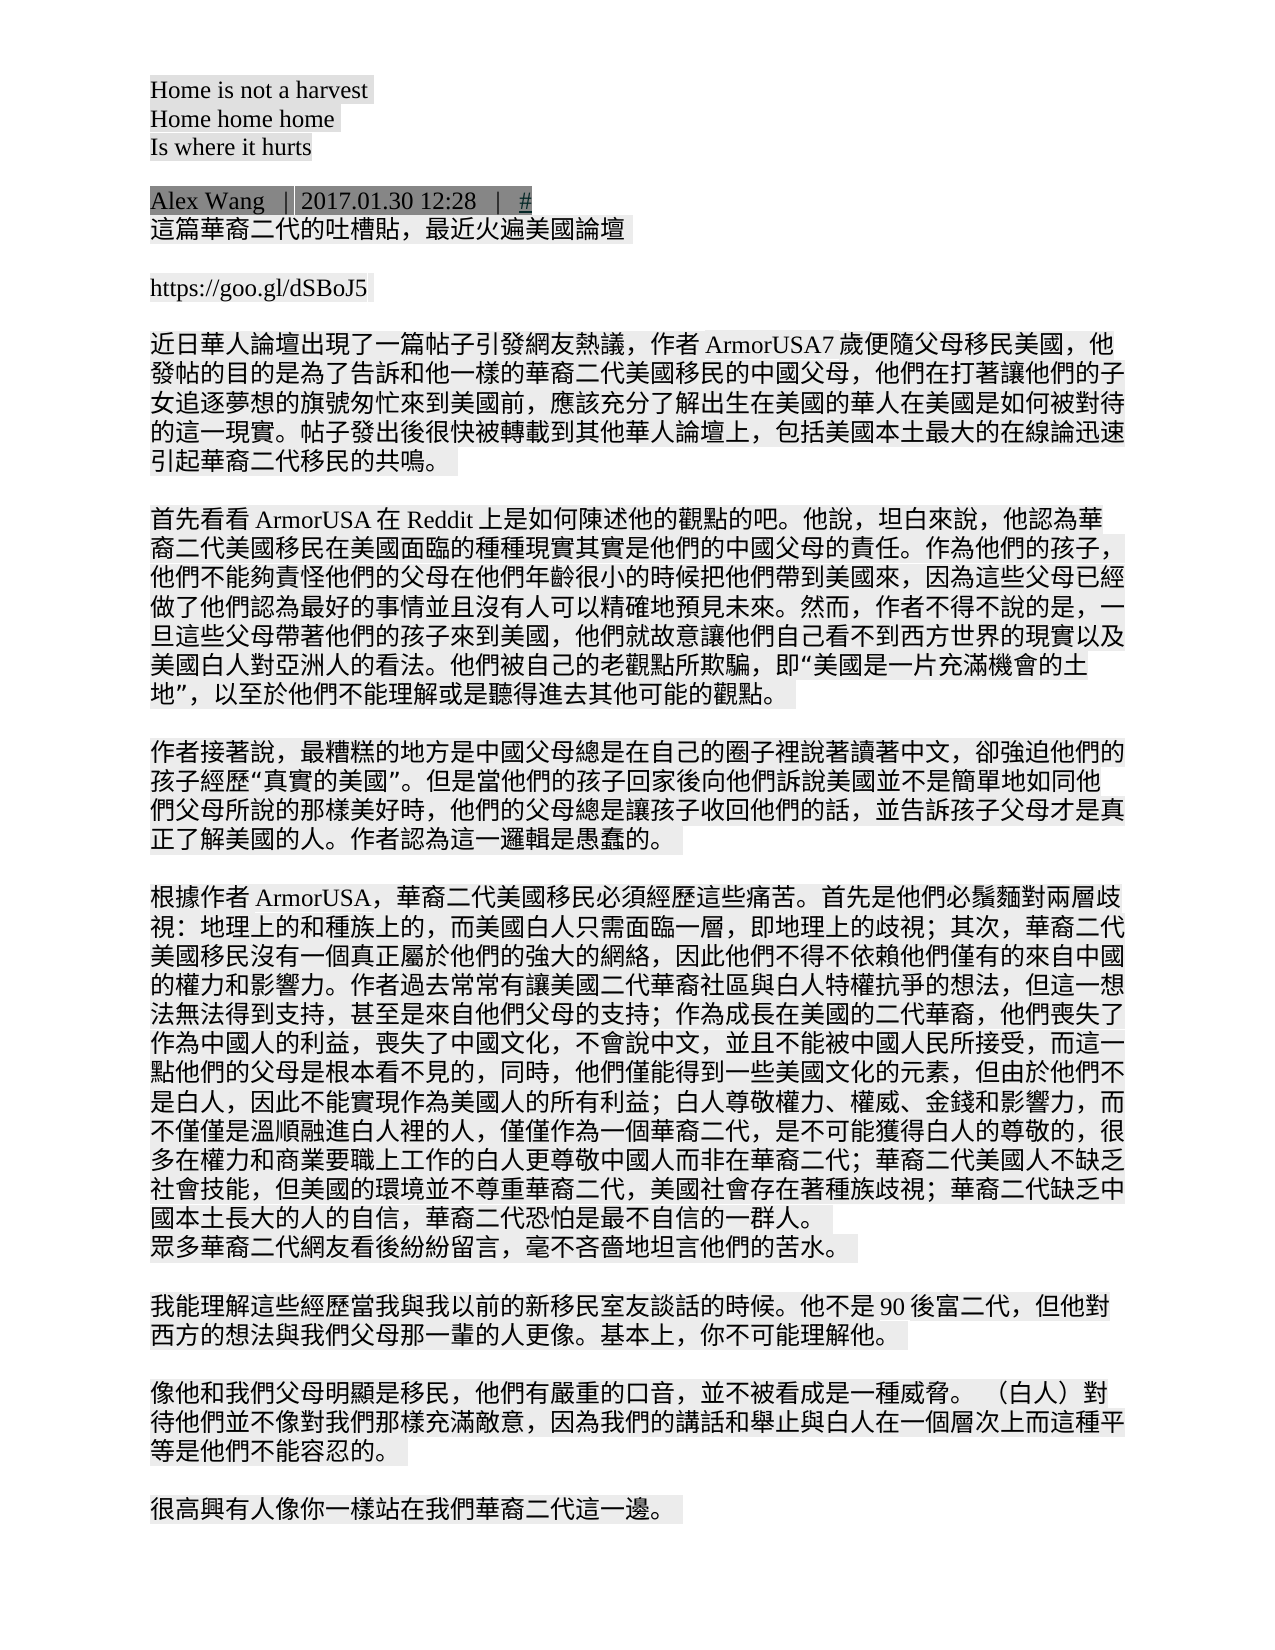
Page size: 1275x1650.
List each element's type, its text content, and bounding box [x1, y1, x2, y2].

text 這篇華裔二代的吐槽貼，最近火遍美國論壇 https://goo.gl/dSBoJ5 近日華人論壇出現了一篇帖子引發網友熱議，作者ArmorUSA7歲便隨父母移民美國，他發帖的目的是為了告訴和他一樣的華裔二代美國移民的中國父母，他們在打著讓他們的子女追逐夢想的旗號匆忙來到美國前，應該充分了解出生在美國的華人在美國是如何被對待的這一現實。帖子發出後很快被轉載到其他華人論壇上，包括美國本土最大的在線論迅速引起華裔二代移民的共鳴。 首先看看ArmorUSA在Reddit上是如何陳述他的觀點的吧。他說，坦白來說，他認為華裔二代美國移民在美國面臨的種種現實其實是他們的中國父母的責任。作為他們的孩子，他們不能夠責怪他們的父母在他們年齡很小的時候把他們帶到美國來，因為這些父母已經做了他們認為最好的事情並且沒有人可以精確地預見未來。然而，作者不得不說的是，一旦這些父母帶著他們的孩子來到美國，他們就故意讓他們自己看不到西方世界的現實以及美國白人對亞洲人的看法。他們被自己的老觀點所欺騙，即“美國是一片充滿機會的土地”，以至於他們不能理解或是聽得進去其他可能的觀點。 作者接著說，最糟糕的地方是中國父母總是在自己的圈子裡說著讀著中文，卻強迫他們的孩子經歷“真實的美國”。但是當他們的孩子回家後向他們訴說美國並不是簡單地如同他們父母所說的那樣美好時，他們的父母總是讓孩子收回他們的話，並告訴孩子父母才是真正了解美國的人。作者認為這一邏輯是愚蠢的。 根據作者ArmorUSA，華裔二代美國移民必須經歷這些痛苦。首先是他們必鬚麵對兩層歧視：地理上的和種族上的，而美國白人只需面臨一層，即地理上的歧視；其次，華裔二代美國移民沒有一個真正屬於他們的強大的網絡，因此他們不得不依賴他們僅有的來自中國的權力和影響力。作者過去常常有讓美國二代華裔社區與白人特權抗爭的想法，但這一想法無法得到支持，甚至是來自他們父母的支持；作為成長在美國的二代華裔，他們喪失了作為中國人的利益，喪失了中國文化，不會說中文，並且不能被中國人民所接受，而這一點他們的父母是根本看不見的，同時，他們僅能得到一些美國文化的元素，但由於他們不是白人，因此不能實現作為美國人的所有利益；白人尊敬權力、權威、金錢和影響力，而不僅僅是溫順融進白人裡的人，僅僅作為一個華裔二代，是不可能獲得白人的尊敬的，很多在權力和商業要職上工作的白人更尊敬中國人而非在華裔二代；華裔二代美國人不缺乏社會技能，但美國的環境並不尊重華裔二代，美國社會存在著種族歧視；華裔二代缺乏中國本土長大的人的自信，華裔二代恐怕是最不自信的一群人。 眾多華裔二代網友看後紛紛留言，毫不吝嗇地坦言他們的苦水。 我能理解這些經歷當我與我以前的新移民室友談話的時候。他不是90後富二代，但他對西方的想法與我們父母那一輩的人更像。基本上，你不可能理解他。 像他和我們父母明顯是移民，他們有嚴重的口音，並不被看成是一種威脅。 （白人）對待他們並不像對我們那樣充滿敵意，因為我們的講話和舉止與白人在一個層次上而這種平等是他們不能容忍的。 很高興有人像你一樣站在我們華裔二代這一邊。 最大的問題是亞洲的媒體愚蠢地從好的角度描述西方/白人。我聽說過各種各樣的原因，但要緊的事是消滅這種無稽之談。這些媒體簡直在馴養一群送入狼口中的羊。 對。為什麼亞洲的媒體總是把白人描述成好人而西方媒體把我們描述成要么邪惡、懦弱、書呆子，要么他們用亞洲的刻板形象把自己裝成亞洲人。 精彩的分析。華裔二代群體太弱了，根本不能與全球白人至上做抗爭。任何抗擊全球白人至上的努力必須來自中國的平衡槓桿。我看不到其他的任何方式。 白人被認為是優越的，但是世界上其他地方的白人相對於美國來說是大大減少的。即使我能閱讀中文，我沒有能夠居住在中國的合適的語言。對我來說沒有很多的選擇。沒有地方是完美的。 同意。這個國家對我們的標准設置得太高，從某種程度上來說可以比得上在中國（不同之處是中國關注硬性的考試分數，而在這裡面臨對好成績和課外表現的壓力）。無論哪種方式作為一個亞洲人你都注定要在這樣的壓力下生活，但是如果我必須選一個的話，我更偏向於生活在中國，在那裡我不必感覺到自己在生活的多方面都生活在“食物鏈的底端”。在中國，有其他地理歧視，但是總體來說當我給中國人當面講作為一個華裔二代的經歷時，他們中的很多人會說他們寧願在中國做一個普通人而不是做一個孤獨的華裔二代，拼了命而獲得很少 網友ArmorUSA的言論給我們敲響了警鐘，想要移民美國的人需要將其提到的困境考慮其中。同時希望華裔二代美國移民更有自信，能夠面對生活中的更多挑戰！ Reddit 原文 https://goo.gl/NW86ue [150, 215, 1125, 1553]
text Home is not a harvest Home home home Is where it hurts [150, 75, 1125, 161]
text Alex Wang | 2017.01.30 12:28 | # [150, 186, 1125, 215]
